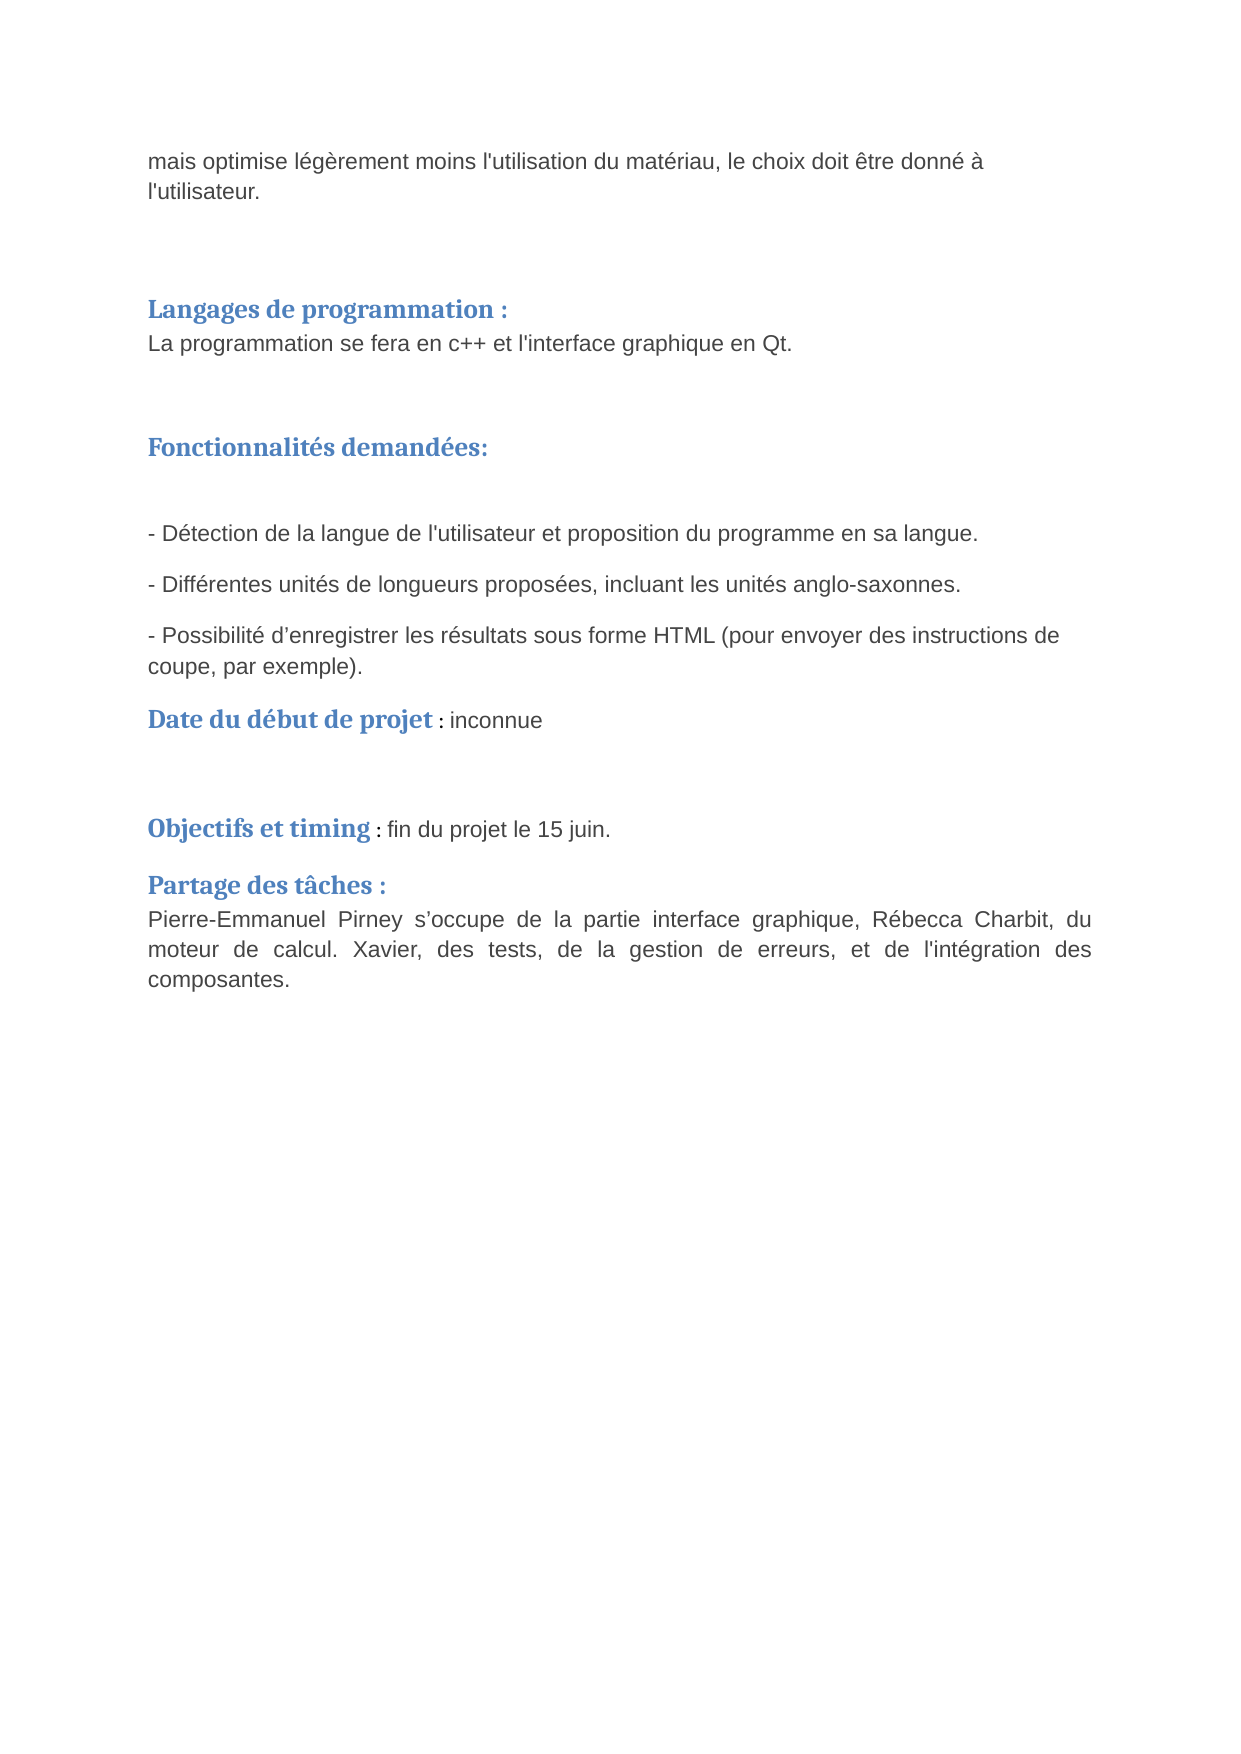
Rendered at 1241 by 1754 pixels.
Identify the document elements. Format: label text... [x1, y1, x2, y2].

text La programmation se fera en c++ et l'interface graphique en Qt. [148, 329, 1093, 356]
text Date du début de projet : inconnue [148, 704, 1093, 735]
text Objectifs et timing : fin du projet le 15 juin. [148, 813, 1093, 844]
subtitle Langages de programmation : [148, 294, 1093, 325]
subtitle Partage des tâches : [148, 870, 1093, 901]
text - Possibilité d’enregistrer les résultats sous forme HTML (pour envoyer des instructions de coupe, par exemple). [148, 622, 1093, 679]
text Pierre-Emmanuel Pirney s’occupe de la partie interface graphique, Rébecca Charbit, du moteur de calcul. Xavier, des tests, de la gestion de erreurs, et de l'intégration des composantes. [148, 906, 1093, 992]
text - Différentes unités de longueurs proposées, incluant les unités anglo-saxonnes. [148, 571, 1093, 598]
subtitle Fonctionnalités demandées: [148, 432, 1093, 463]
text mais optimise légèrement moins l'utilisation du matériau, le choix doit être donné à l'utilisateur. [148, 148, 1093, 204]
text - Détection de la langue de l'utilisateur et proposition du programme en sa langue. [148, 520, 1093, 547]
